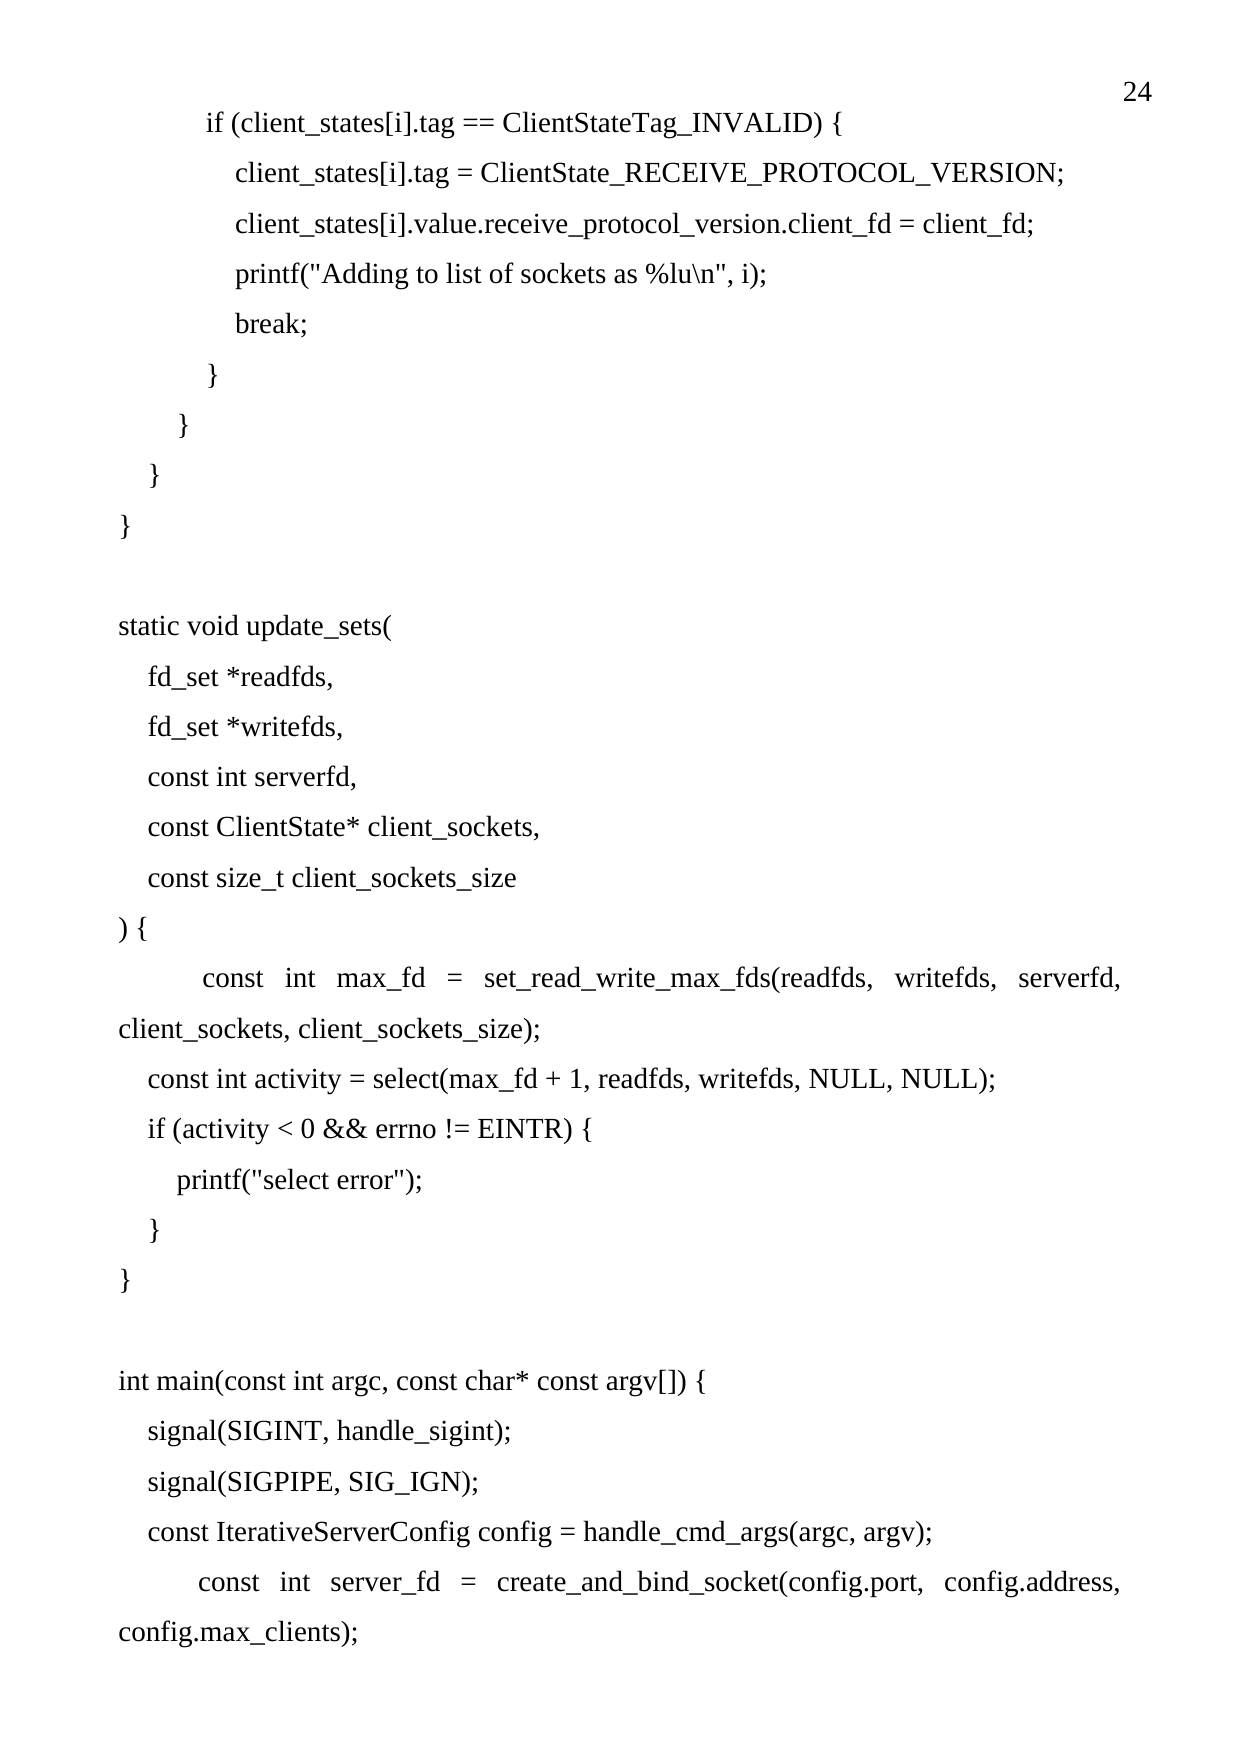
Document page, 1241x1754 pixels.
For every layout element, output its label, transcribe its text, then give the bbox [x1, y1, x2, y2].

text if (activity < 0 && errno != EINTR) { [118, 1111, 1122, 1145]
text const int activity = select(max_fd + 1, readfds, writefds, NULL, NULL); [118, 1061, 1122, 1095]
text signal(SIGPIPE, SIG_IGN); [118, 1464, 1122, 1497]
text } [118, 457, 1122, 491]
text if (client_states[i].tag == ClientStateTag_INVALID) { [118, 105, 1122, 139]
text fd_set *readfds, [118, 659, 1122, 692]
text printf("Adding to list of sockets as %lu\n", i); [118, 256, 1122, 290]
text } [118, 508, 1122, 541]
text const int max_fd = set_read_write_max_fds(readfds, writefds, serverfd, client_sockets, client_sockets_size); [118, 961, 1122, 1044]
text signal(SIGINT, handle_sigint); [118, 1413, 1122, 1447]
text fd_set *writefds, [118, 709, 1122, 742]
text } [118, 1262, 1122, 1296]
text int main(const int argc, const char* const argv[]) { [118, 1363, 1122, 1397]
text } [118, 1212, 1122, 1246]
text } [118, 357, 1122, 390]
text printf("select error"); [118, 1162, 1122, 1195]
text ) { [118, 910, 1122, 944]
text const IterativeServerConfig config = handle_cmd_args(argc, argv); [118, 1514, 1122, 1547]
text break; [118, 306, 1122, 340]
text const ClientState* client_sockets, [118, 809, 1122, 843]
text client_states[i].value.receive_protocol_version.client_fd = client_fd; [118, 206, 1122, 239]
text } [118, 407, 1122, 441]
text static void update_sets( [118, 608, 1122, 642]
text const size_t client_sockets_size [118, 860, 1122, 893]
text const int serverfd, [118, 759, 1122, 793]
text client_states[i].tag = ClientState_RECEIVE_PROTOCOL_VERSION; [118, 156, 1122, 189]
text const int server_fd = create_and_bind_socket(config.port, config.address, config.max_clients); [118, 1564, 1122, 1648]
